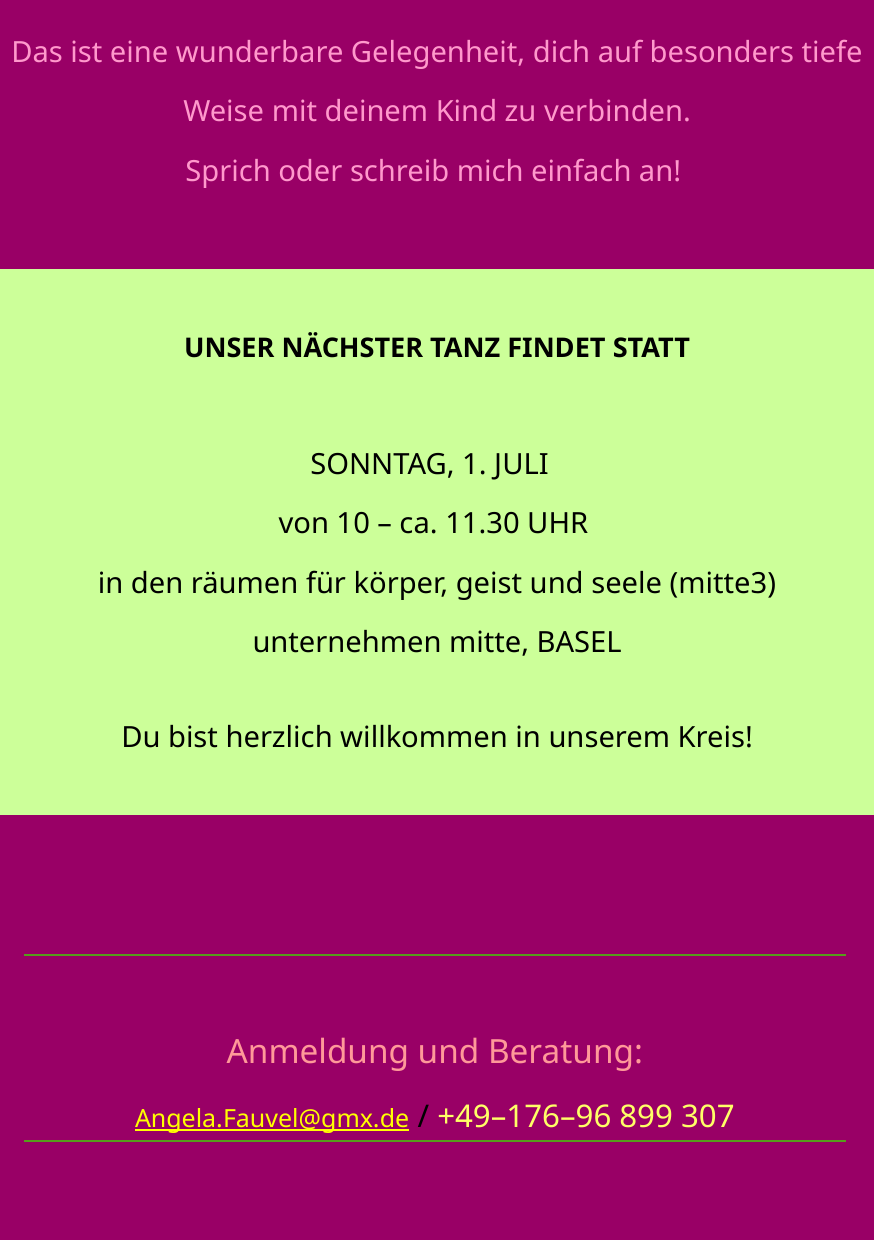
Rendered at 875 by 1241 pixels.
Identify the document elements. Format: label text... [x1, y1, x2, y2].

text unternehmen mitte, BASEL [0, 621, 874, 661]
text in den räumen für körper, geist und seele (mitte3) [0, 562, 874, 602]
text Sprich oder schreib mich einfach an! [0, 150, 874, 190]
text Das ist eine wunderbare Gelegenheit, dich auf besonders tiefe Weise mit deinem Kind zu verbinden. [0, 31, 874, 130]
text von 10 – ca. 11.30 UHR [0, 502, 874, 542]
text Anmeldung und Beratung: Angela.Fauvel@gmx.de / +49–176–96 899 307 [24, 1022, 846, 1140]
text UNSER NÄCHSTER TANZ FINDET STATT [0, 328, 874, 365]
text SONNTAG, 1. JULI [0, 443, 874, 483]
text Du bist herzlich willkommen in unserem Kreis! [0, 716, 874, 756]
